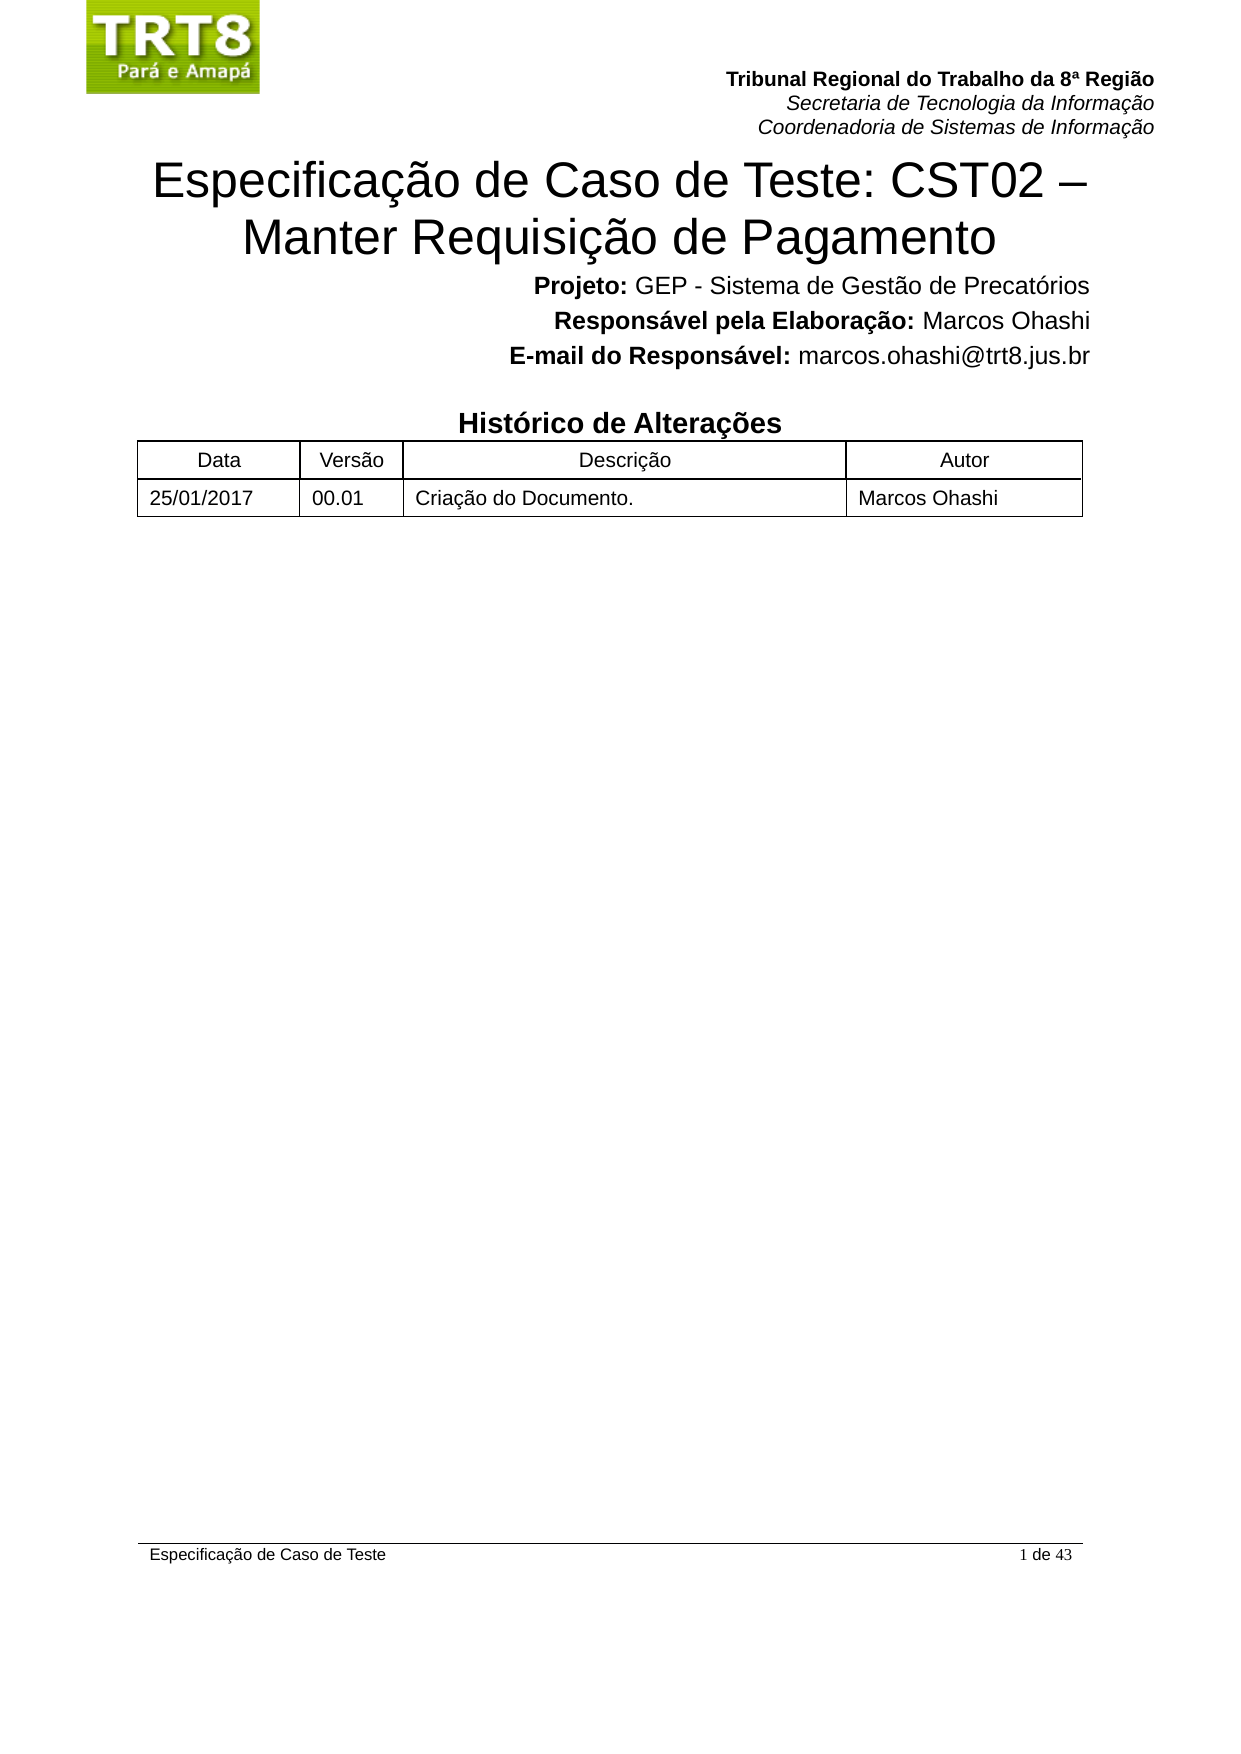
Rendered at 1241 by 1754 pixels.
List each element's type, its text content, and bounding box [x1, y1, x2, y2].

table_cell 00.01 [300, 480, 403, 516]
table_cell Criação do Documento. [404, 480, 846, 516]
picture [86, 0, 260, 94]
text Especificação de Caso de Teste: CST02 – Manter Requisição de Pagamento [150, 150, 1090, 265]
table_header Autor [847, 442, 1082, 478]
text Histórico de Alterações [150, 407, 1090, 440]
table_cell 25/01/2017 [138, 480, 299, 516]
text Projeto: GEP - Sistema de Gestão de Precatórios [150, 271, 1090, 300]
table_cell Marcos Ohashi [847, 478, 1082, 516]
table_header Versão [301, 442, 402, 478]
text E-mail do Responsável: marcos.ohashi@trt8.jus.br [150, 341, 1090, 370]
table_header Descrição [404, 442, 845, 478]
table_header Data [138, 442, 299, 478]
text Responsável pela Elaboração: Marcos Ohashi [150, 306, 1090, 335]
